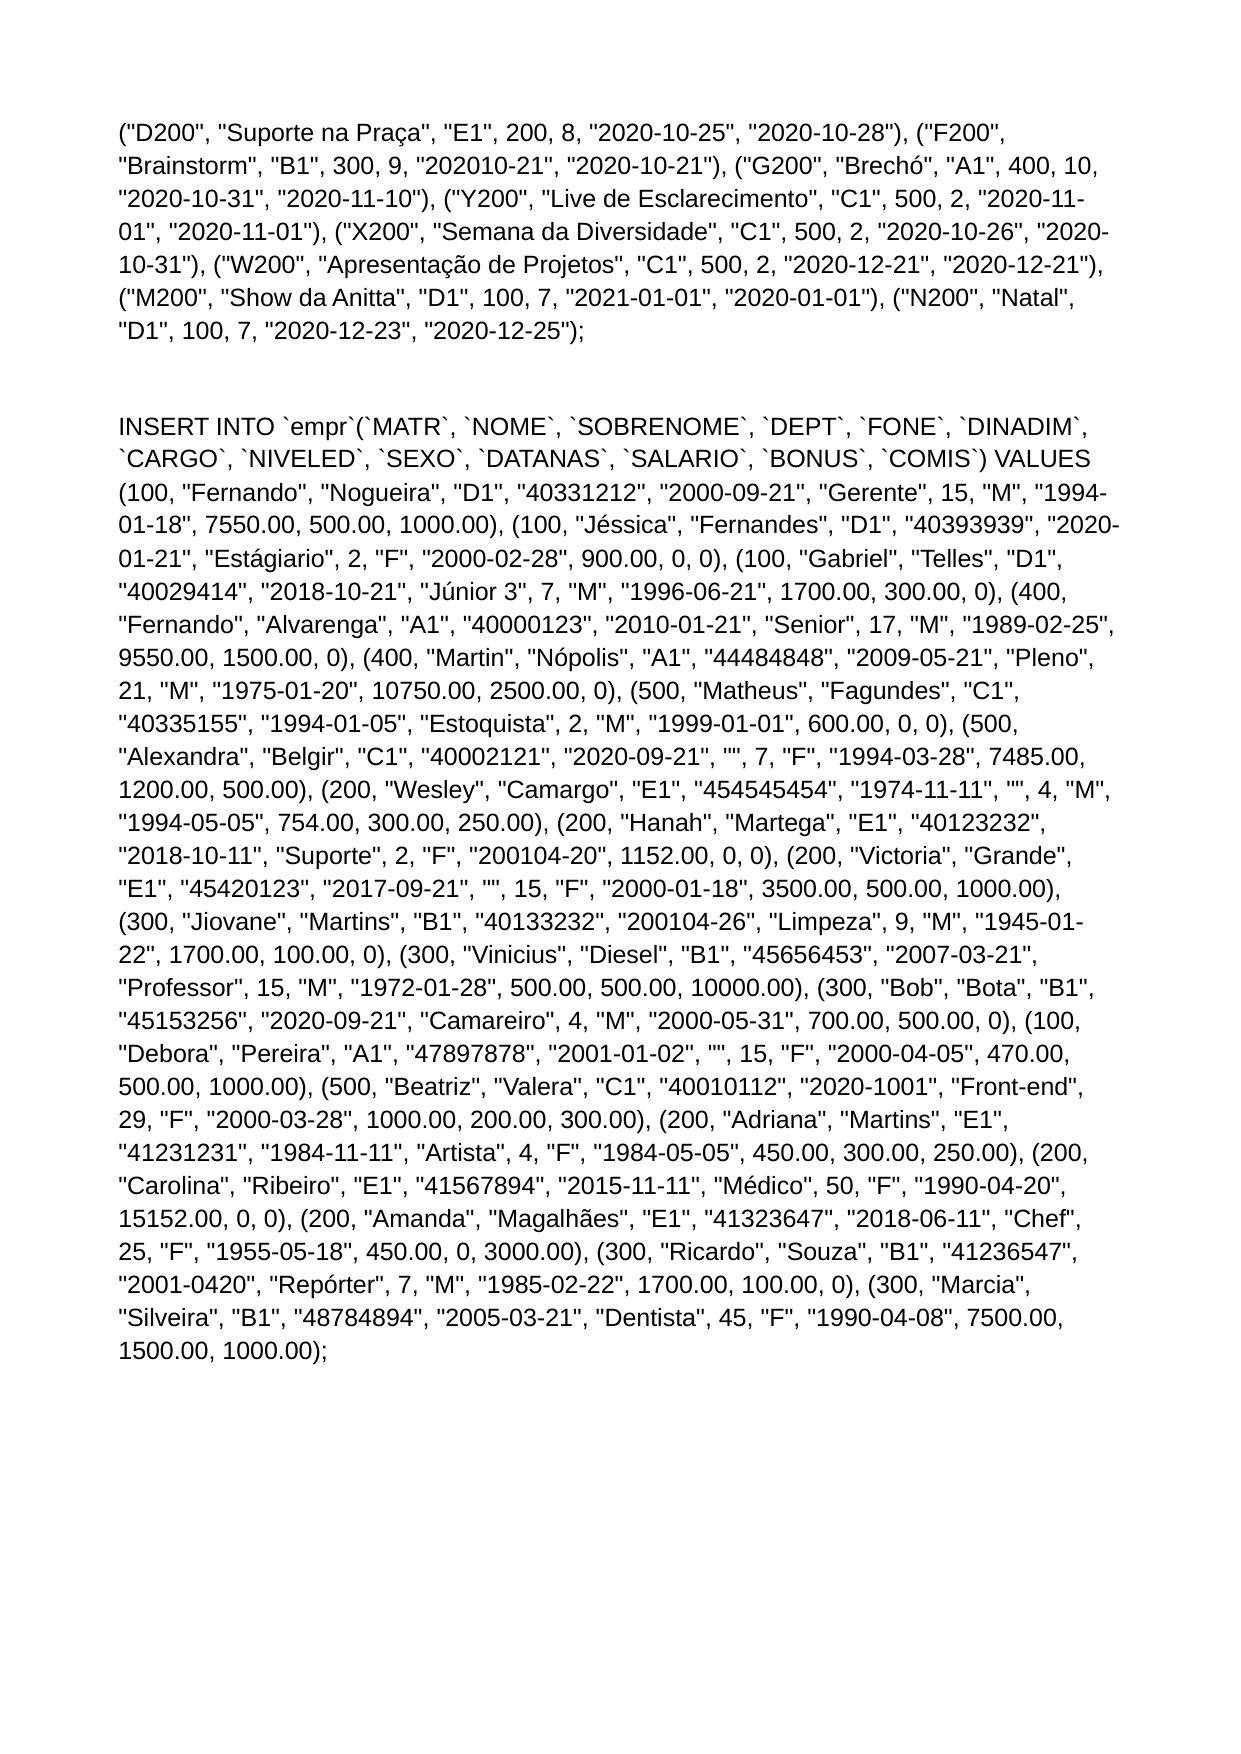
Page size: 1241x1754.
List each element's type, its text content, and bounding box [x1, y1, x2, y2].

text INSERT INTO `empr`(`MATR`, `NOME`, `SOBRENOME`, `DEPT`, `FONE`, `DINADIM`, `CARGO`, `NIVELED`, `SEXO`, `DATANAS`, `SALARIO`, `BONUS`, `COMIS`) VALUES (100, "Fernando", "Nogueira", "D1", "40331212", "2000-09-21", "Gerente", 15, "M", "1994-01-18", 7550.00, 500.00, 1000.00), (100, "Jéssica", "Fernandes", "D1", "40393939", "2020-01-21", "Estágiario", 2, "F", "2000-02-28", 900.00, 0, 0), (100, "Gabriel", "Telles", "D1", "40029414", "2018-10-21", "Júnior 3", 7, "M", "1996-06-21", 1700.00, 300.00, 0), (400, "Fernando", "Alvarenga", "A1", "40000123", "2010-01-21", "Senior", 17, "M", "1989-02-25", 9550.00, 1500.00, 0), (400, "Martin", "Nópolis", "A1", "44484848", "2009-05-21", "Pleno", 21, "M", "1975-01-20", 10750.00, 2500.00, 0), (500, "Matheus", "Fagundes", "C1", "40335155", "1994-01-05", "Estoquista", 2, "M", "1999-01-01", 600.00, 0, 0), (500, "Alexandra", "Belgir", "C1", "40002121", "2020-09-21", "", 7, "F", "1994-03-28", 7485.00, 1200.00, 500.00), (200, "Wesley", "Camargo", "E1", "454545454", "1974-11-11", "", 4, "M", "1994-05-05", 754.00, 300.00, 250.00), (200, "Hanah", "Martega", "E1", "40123232", "2018-10-11", "Suporte", 2, "F", "200104-20", 1152.00, 0, 0), (200, "Victoria", "Grande", "E1", "45420123", "2017-09-21", "", 15, "F", "2000-01-18", 3500.00, 500.00, 1000.00), (300, "Jiovane", "Martins", "B1", "40133232", "200104-26", "Limpeza", 9, "M", "1945-01-22", 1700.00, 100.00, 0), (300, "Vinicius", "Diesel", "B1", "45656453", "2007-03-21", "Professor", 15, "M", "1972-01-28", 500.00, 500.00, 10000.00), (300, "Bob", "Bota", "B1", "45153256", "2020-09-21", "Camareiro", 4, "M", "2000-05-31", 700.00, 500.00, 0), (100, "Debora", "Pereira", "A1", "47897878", "2001-01-02", "", 15, "F", "2000-04-05", 470.00, 500.00, 1000.00), (500, "Beatriz", "Valera", "C1", "40010112", "2020-1001", "Front-end", 29, "F", "2000-03-28", 1000.00, 200.00, 300.00), (200, "Adriana", "Martins", "E1", "41231231", "1984-11-11", "Artista", 4, "F", "1984-05-05", 450.00, 300.00, 250.00), (200, "Carolina", "Ribeiro", "E1", "41567894", "2015-11-11", "Médico", 50, "F", "1990-04-20", 15152.00, 0, 0), (200, "Amanda", "Magalhães", "E1", "41323647", "2018-06-11", "Chef", 25, "F", "1955-05-18", 450.00, 0, 3000.00), (300, "Ricardo", "Souza", "B1", "41236547", "2001-0420", "Repórter", 7, "M", "1985-02-22", 1700.00, 100.00, 0), (300, "Marcia", "Silveira", "B1", "48784894", "2005-03-21", "Dentista", 45, "F", "1990-04-08", 7500.00, 1500.00, 1000.00); [118, 411, 1122, 1365]
text ("D200", "Suporte na Praça", "E1", 200, 8, "2020-10-25", "2020-10-28"), ("F200", "Brainstorm", "B1", 300, 9, "202010-21", "2020-10-21"), ("G200", "Brechó", "A1", 400, 10, "2020-10-31", "2020-11-10"), ("Y200", "Live de Esclarecimento", "C1", 500, 2, "2020-11-01", "2020-11-01"), ("X200", "Semana da Diversidade", "C1", 500, 2, "2020-10-26", "2020-10-31"), ("W200", "Apresentação de Projetos", "C1", 500, 2, "2020-12-21", "2020-12-21"), ("M200", "Show da Anitta", "D1", 100, 7, "2021-01-01", "2020-01-01"), ("N200", "Natal", "D1", 100, 7, "2020-12-23", "2020-12-25"); [118, 118, 1122, 345]
